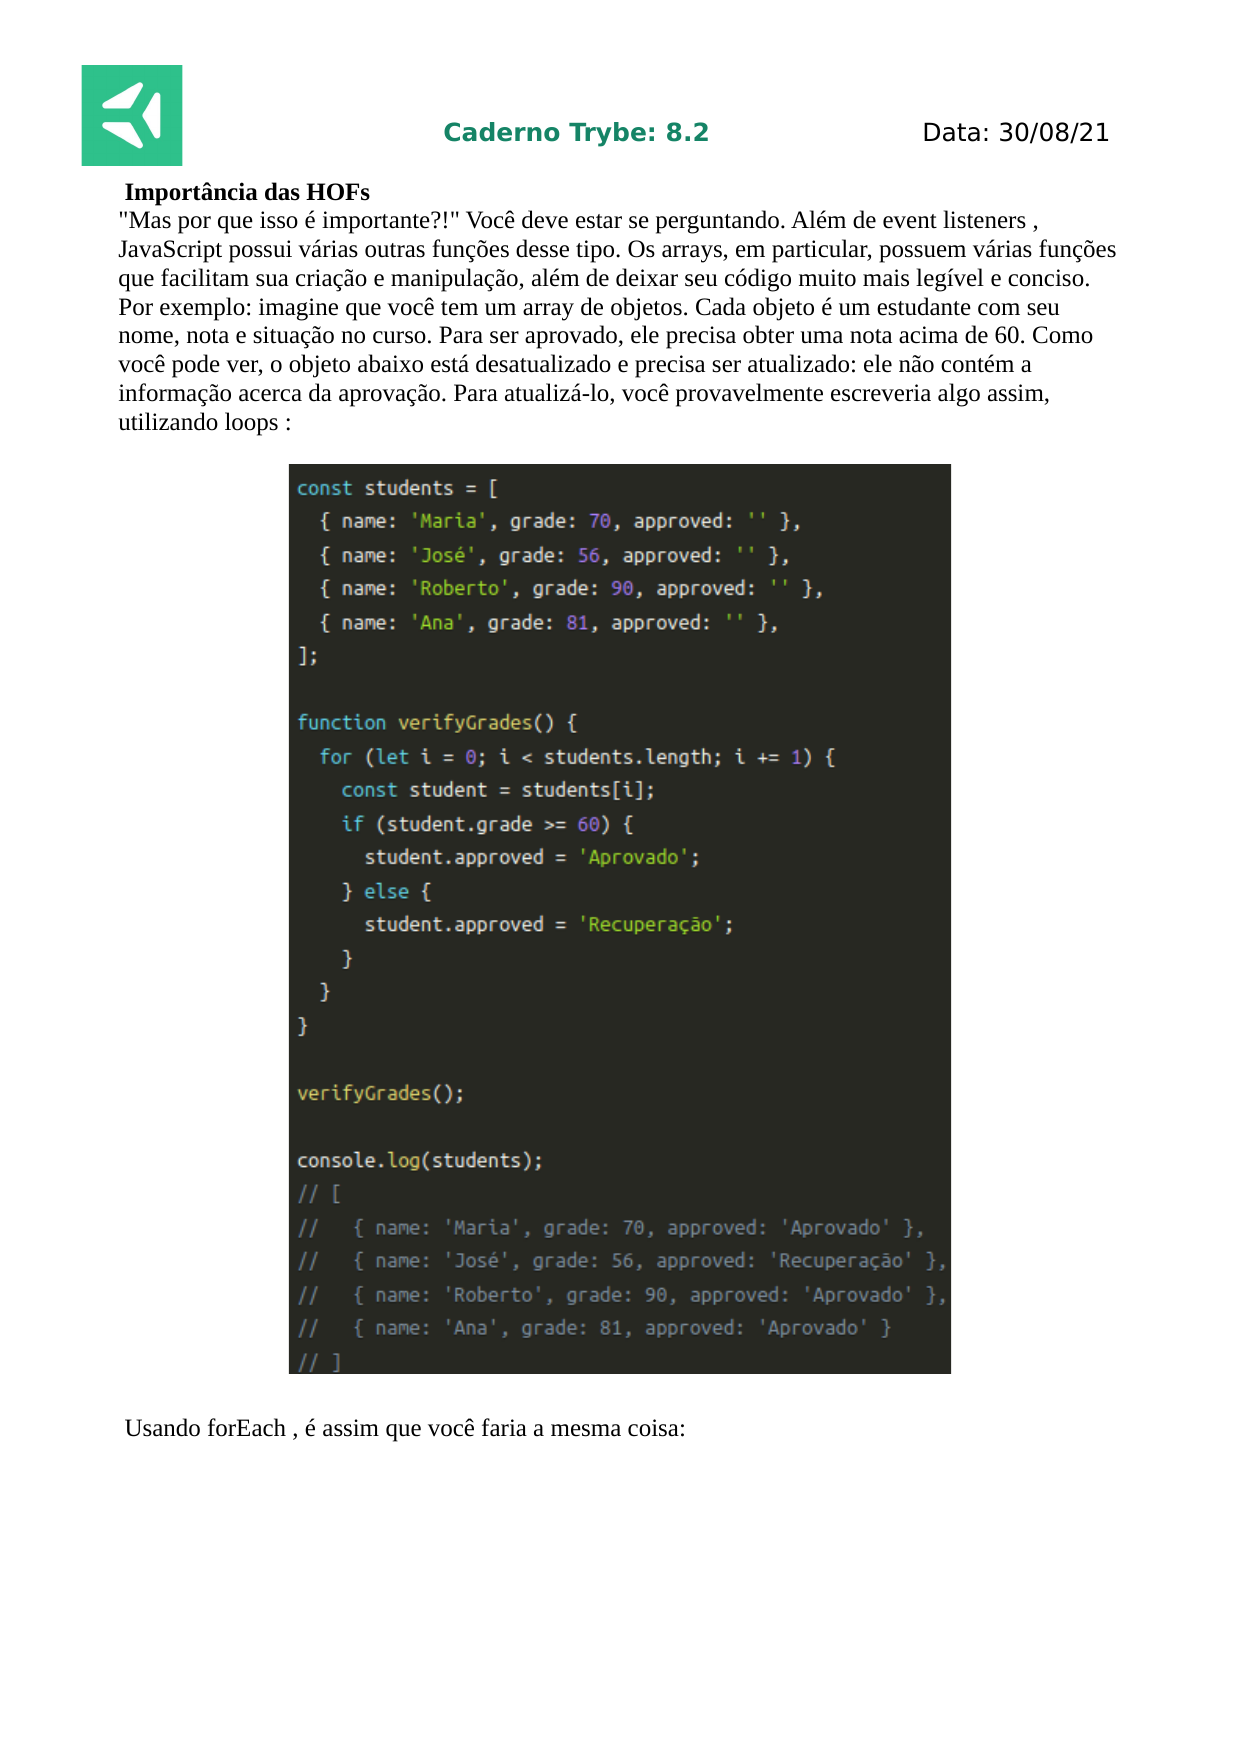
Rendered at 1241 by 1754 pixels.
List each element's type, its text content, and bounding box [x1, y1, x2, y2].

text Importância das HOFs [118, 177, 1122, 206]
picture [81, 65, 183, 166]
text Por exemplo: imagine que você tem um array de objetos. Cada objeto é um estudante com seu nome, nota e situação no curso. Para ser aprovado, ele precisa obter uma nota acima de 60. Como você pode ver, o objeto abaixo está desatualizado e precisa ser atualizado: ele não contém a informação acerca da aprovação. Para atualizá-lo, você provavelmente escreveria algo assim, utilizando loops : [118, 292, 1122, 436]
text Usando forEach , é assim que você faria a mesma coisa: [118, 1413, 1122, 1442]
picture [288, 464, 952, 1374]
text "Mas por que isso é importante?!" Você deve estar se perguntando. Além de event listeners , JavaScript possui várias outras funções desse tipo. Os arrays, em particular, possuem várias funções que facilitam sua criação e manipulação, além de deixar seu código muito mais legível e conciso. [118, 206, 1122, 292]
